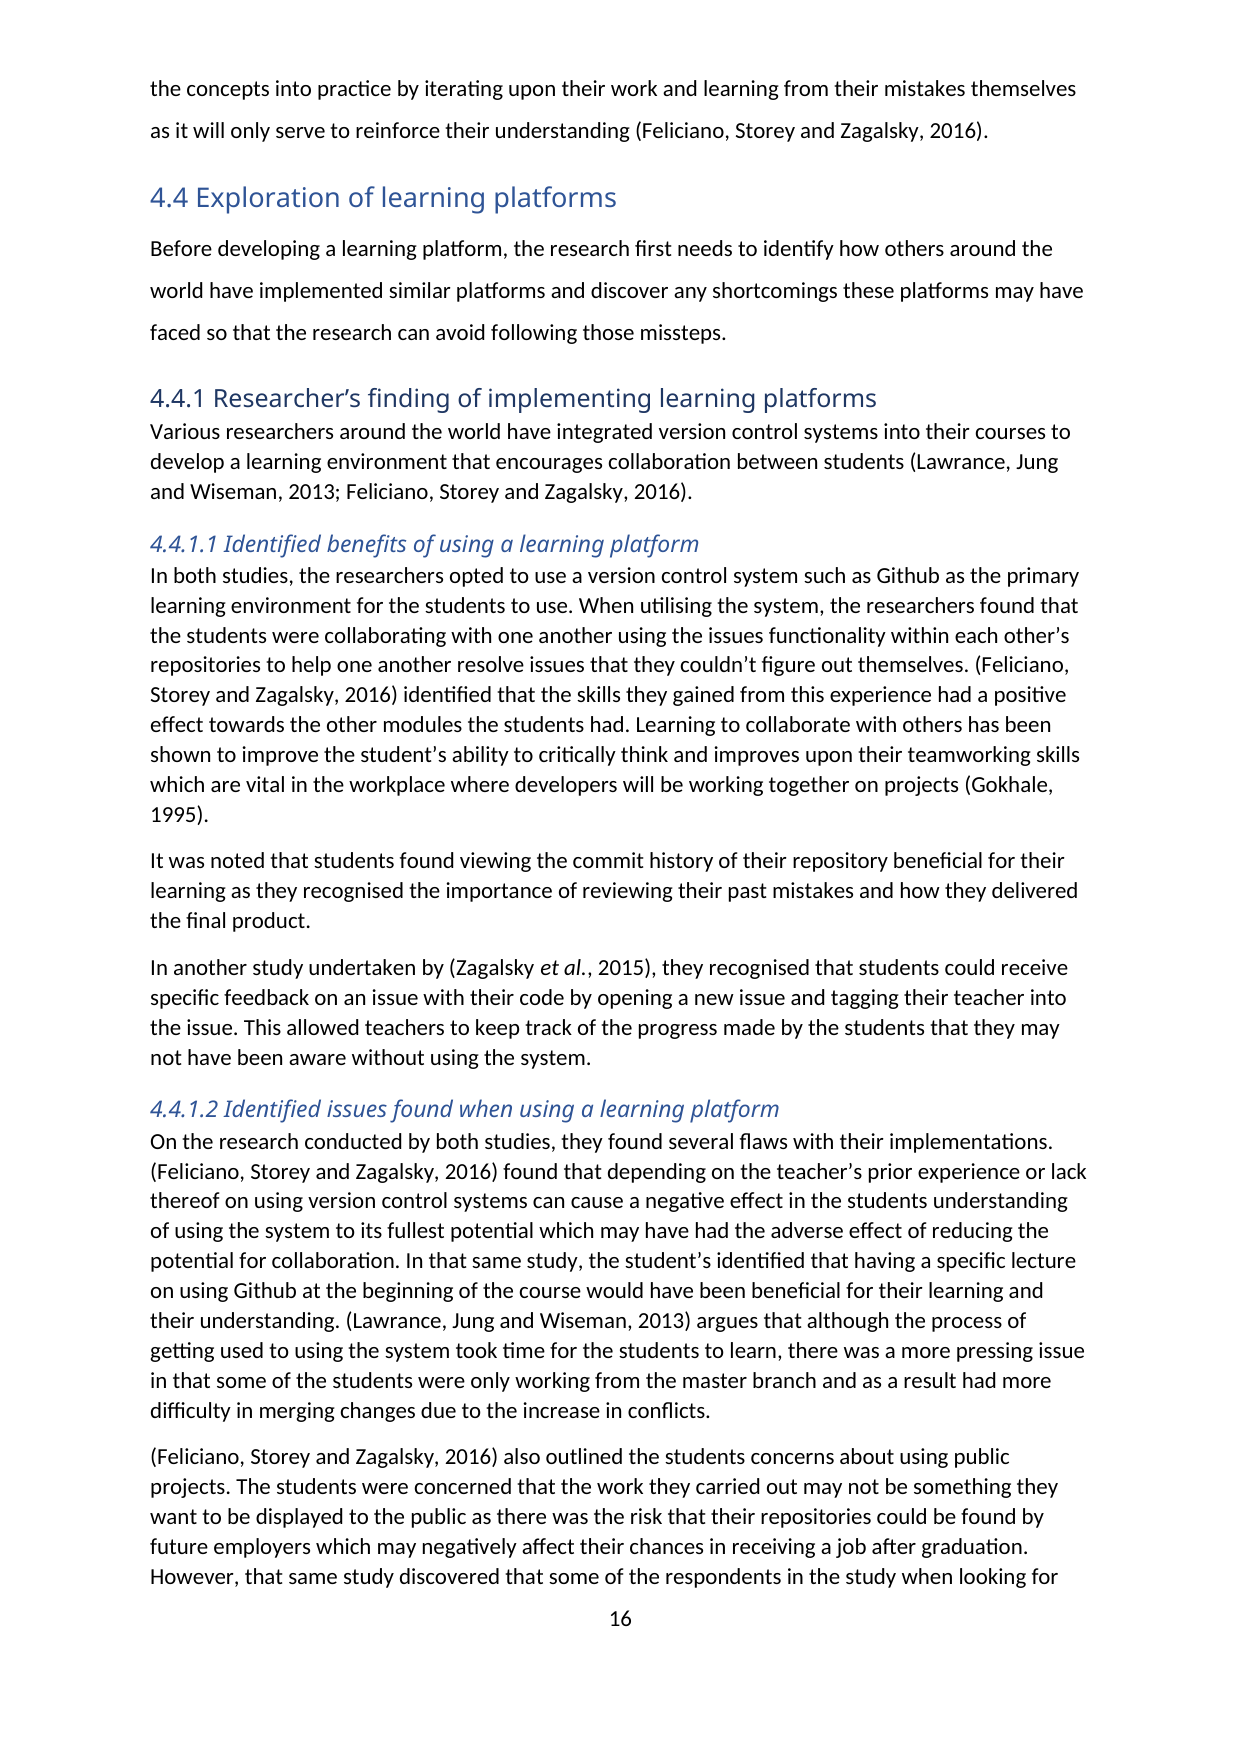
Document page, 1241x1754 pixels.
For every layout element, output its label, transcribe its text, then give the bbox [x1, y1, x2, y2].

text In both studies, the researchers opted to use a version control system such as Github as the primary learning environment for the students to use. When utilising the system, the researchers found that the students were collaborating with one another using the issues functionality within each other’s repositories to help one another resolve issues that they couldn’t figure out themselves. (Feliciano, Storey and Zagalsky, 2016) identified that the skills they gained from this experience had a positive effect towards the other modules the students had. Learning to collaborate with others has been shown to improve the student’s ability to critically think and improves upon their teamworking skills which are vital in the workplace where developers will be working together on projects (Gokhale, 1995). [150, 561, 1090, 828]
text On the research conducted by both studies, they found several flaws with their implementations. (Feliciano, Storey and Zagalsky, 2016) found that depending on the teacher’s prior experience or lack thereof on using version control systems can cause a negative effect in the students understanding of using the system to its fullest potential which may have had the adverse effect of reducing the potential for collaboration. In that same study, the student’s identified that having a specific lecture on using Github at the beginning of the course would have been beneficial for their learning and their understanding. (Lawrance, Jung and Wiseman, 2013) argues that although the process of getting used to using the system took time for the students to learn, there was a more pressing issue in that some of the students were only working from the master branch and as a result had more difficulty in merging changes due to the increase in conflicts. [150, 1127, 1090, 1424]
subtitle 4.4.1.2 Identified issues found when using a learning platform [150, 1093, 1090, 1125]
subtitle 4.4.1.1 Identified benefits of using a learning platform [150, 527, 1090, 559]
text the concepts into practice by iterating upon their work and learning from their mistakes themselves as it will only serve to reinforce their understanding (Feliciano, Storey and Zagalsky, 2016). [150, 74, 1090, 144]
text Before developing a learning platform, the research first needs to identify how others around the world have implemented similar platforms and discover any shortcomings these platforms may have faced so that the research can avoid following those missteps. [150, 234, 1090, 346]
text It was noted that students found viewing the commit history of their repository beneficial for their learning as they recognised the importance of reviewing their past mistakes and how they delivered the final product. [150, 847, 1090, 934]
text Various researchers around the world have integrated version control systems into their courses to develop a learning environment that encourages collaboration between students (Lawrance, Jung and Wiseman, 2013; Feliciano, Storey and Zagalsky, 2016). [150, 417, 1090, 505]
subtitle 4.4.1 Researcher’s finding of implementing learning platforms [150, 381, 1090, 415]
text In another study undertaken by (Zagalsky et al., 2015), they recognised that students could receive specific feedback on an issue with their code by opening a new issue and tagging their teacher into the issue. This allowed teachers to keep track of the progress made by the students that they may not have been aware without using the system. [150, 953, 1090, 1071]
text (Feliciano, Storey and Zagalsky, 2016) also outlined the students concerns about using public projects. The students were concerned that the work they carried out may not be something they want to be displayed to the public as there was the risk that their repositories could be found by future employers which may negatively affect their chances in receiving a job after graduation. However, that same study discovered that some of the respondents in the study when looking for [150, 1442, 1090, 1590]
subtitle 4.4 Exploration of learning platforms [150, 178, 1090, 215]
